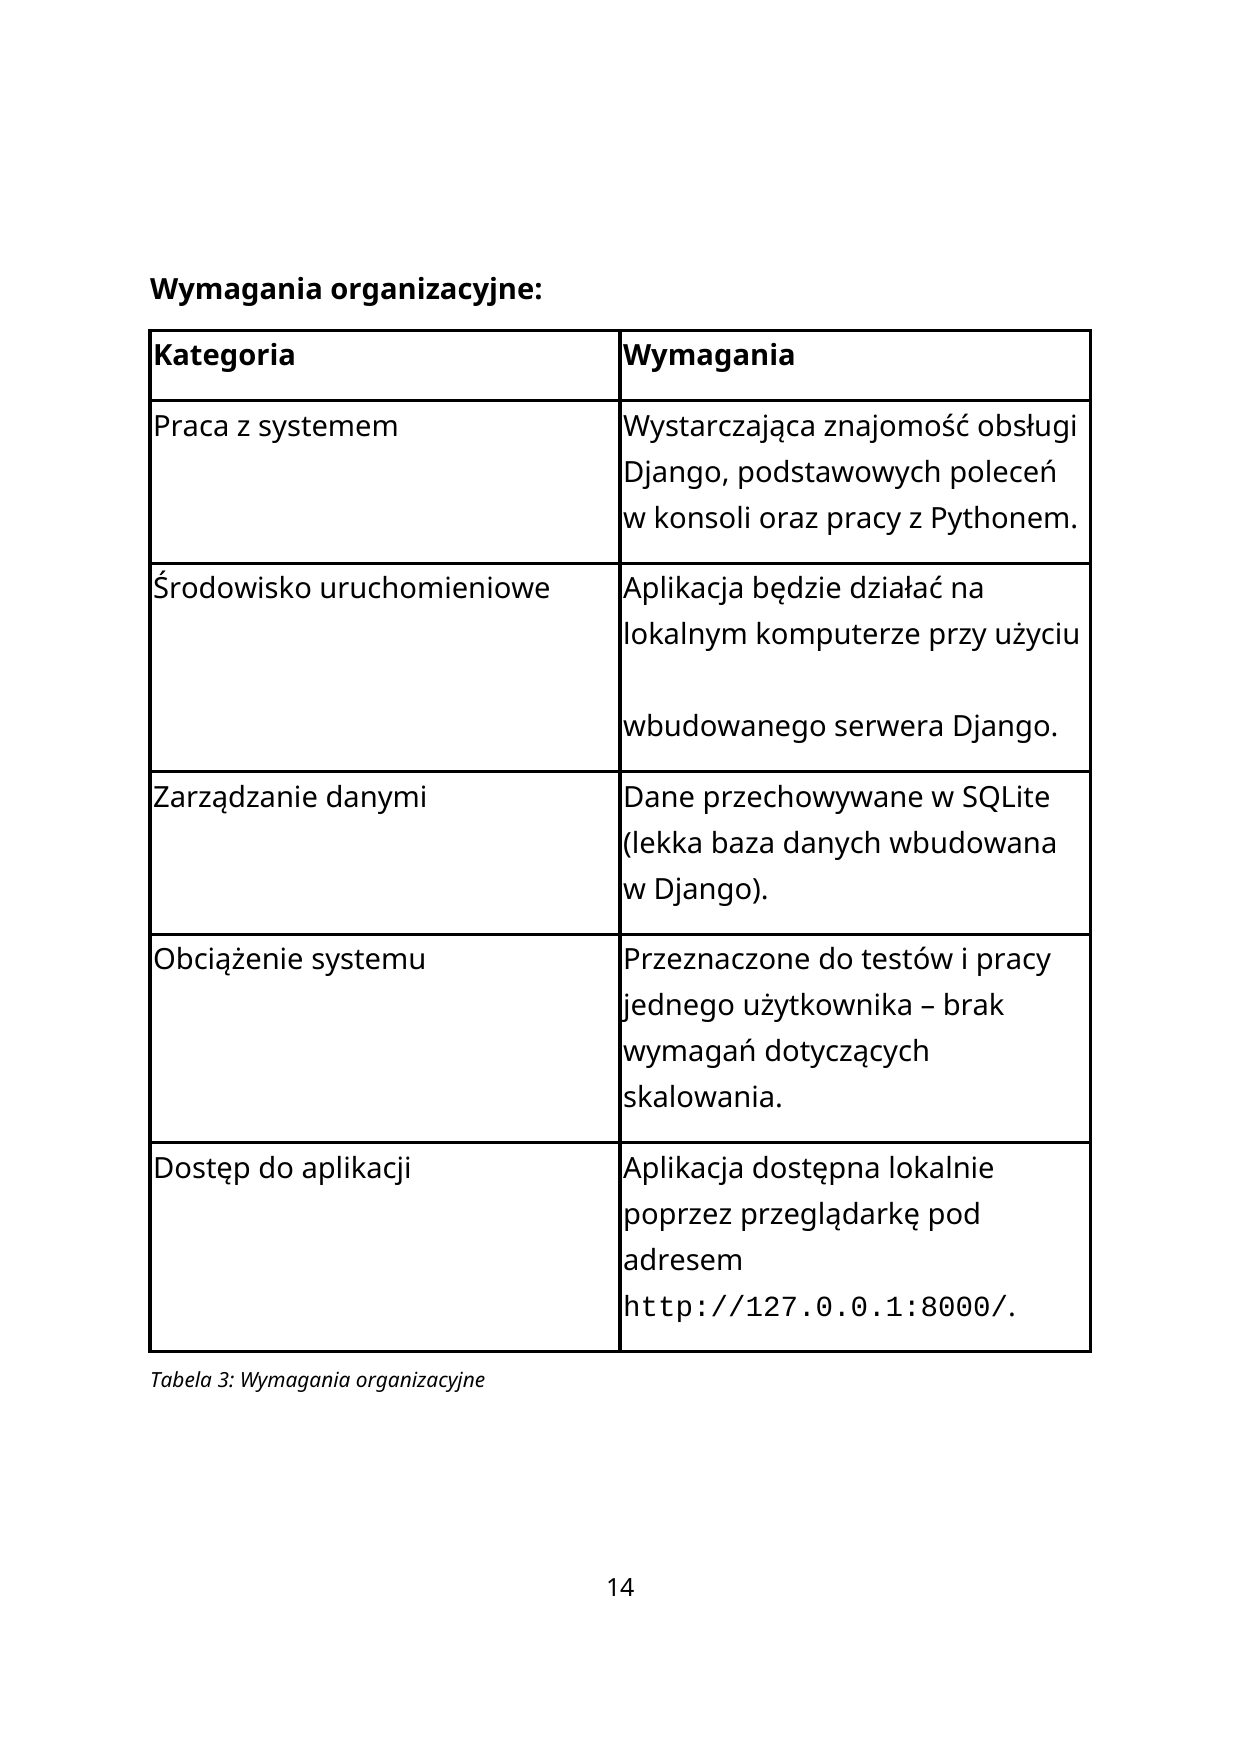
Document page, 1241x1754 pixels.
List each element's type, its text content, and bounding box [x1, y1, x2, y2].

table_cell Praca z systemem [152, 402, 618, 562]
table_header Kategoria [152, 332, 618, 399]
table_cell Przeznaczone do testów i pracy jednego użytkownika – brak wymagań dotyczących skalowania. [622, 936, 1089, 1141]
table_cell Środowisko uruchomieniowe [152, 565, 618, 770]
table_cell Wystarczająca znajomość obsługi Django, podstawowych poleceń w konsoli oraz pracy z Pythonem. [622, 402, 1089, 562]
table_header Wymagania [622, 332, 1089, 399]
table_cell Dostęp do aplikacji [152, 1144, 618, 1350]
table_cell Obciążenie systemu [152, 936, 618, 1141]
text Tabela 3: Wymagania organizacyjne [150, 1365, 1090, 1394]
text Wymagania organizacyjne: [150, 268, 1090, 308]
table_cell Aplikacja będzie działać na lokalnym komputerze przy użyciu wbudowanego serwera Django. [622, 565, 1089, 770]
table_cell Aplikacja dostępna lokalnie poprzez przeglądarkę pod adresem http://127.0.0.1:8000/. [622, 1144, 1089, 1350]
table_cell Zarządzanie danymi [152, 773, 618, 933]
table_cell Dane przechowywane w SQLite (lekka baza danych wbudowana w Django). [622, 773, 1089, 933]
